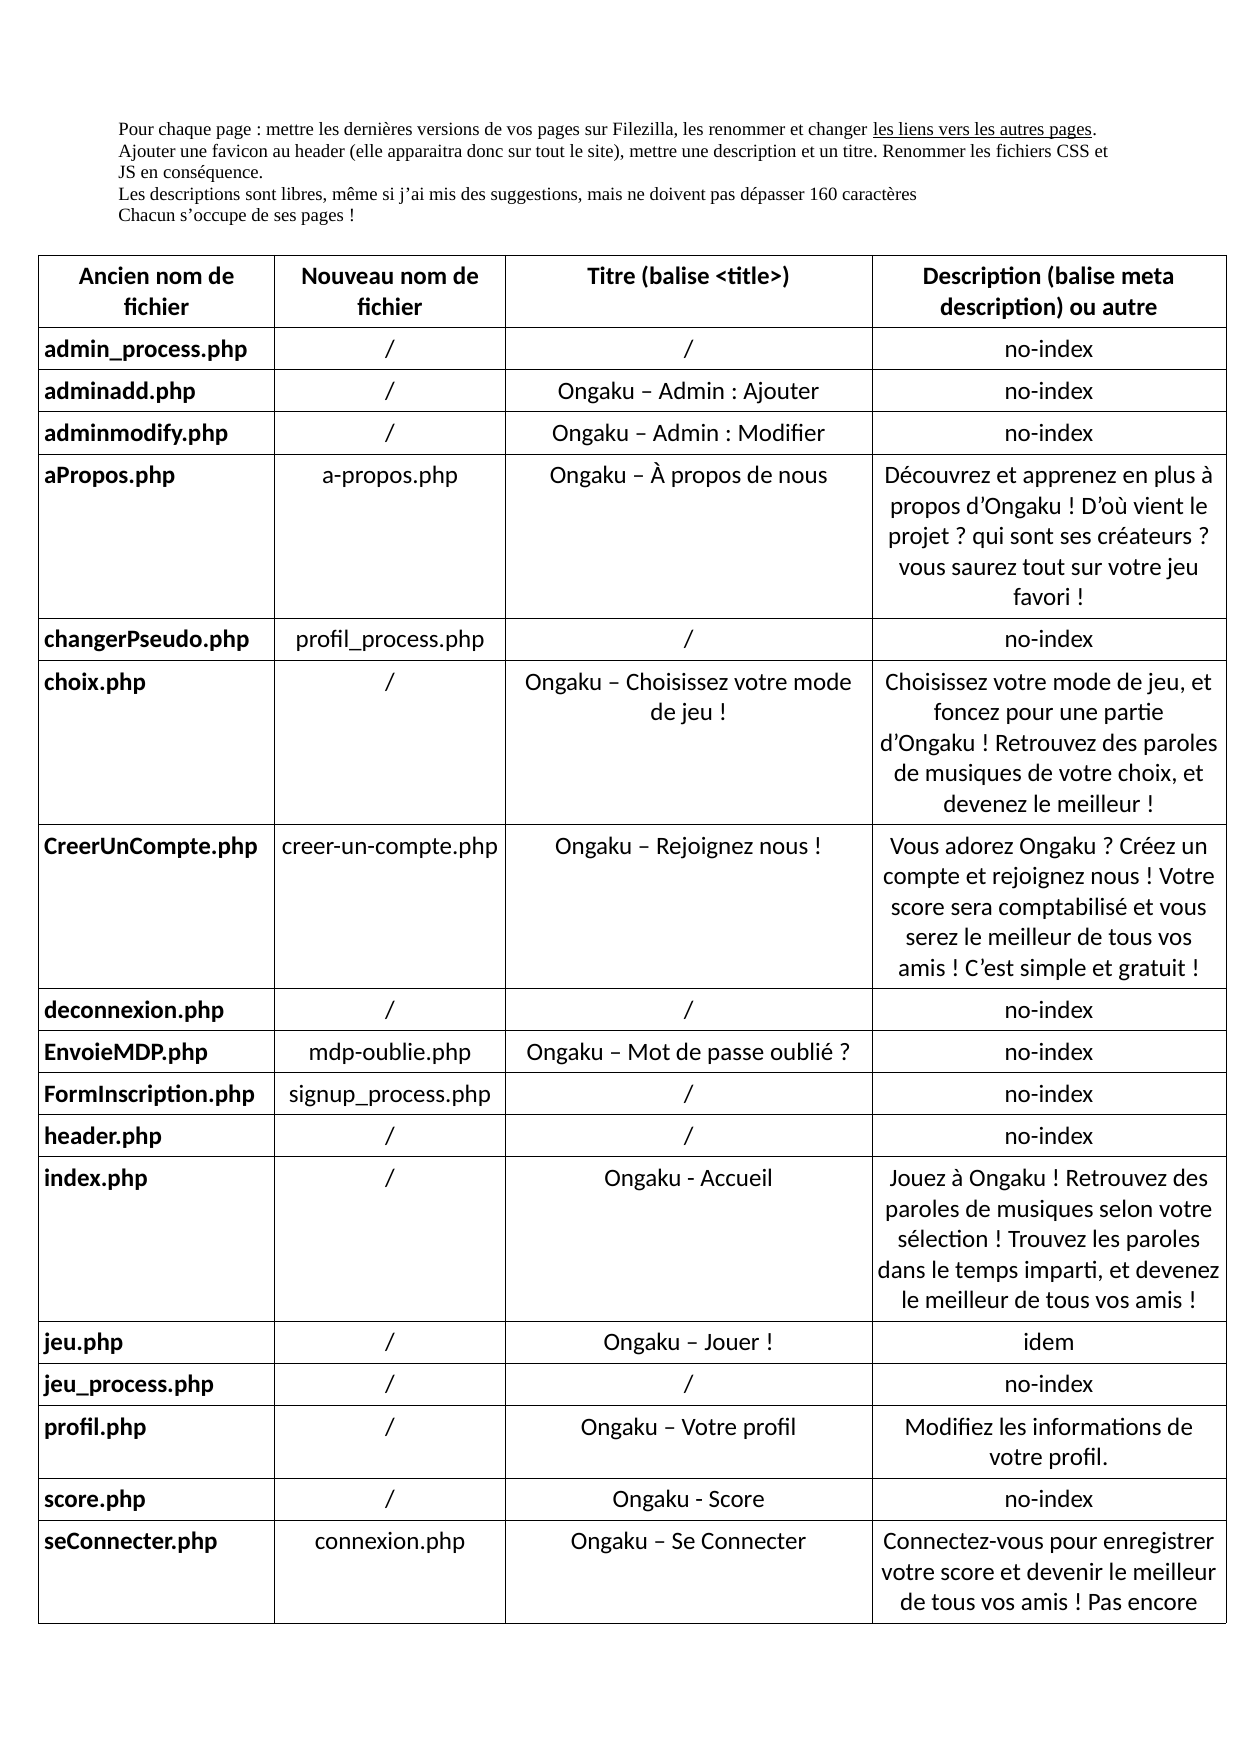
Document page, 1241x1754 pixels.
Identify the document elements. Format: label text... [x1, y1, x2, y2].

table_cell Ongaku – Votre profil [506, 1406, 872, 1477]
table_cell / [275, 661, 505, 824]
table_cell / [275, 989, 505, 1030]
text Les descriptions sont libres, même si j’ai mis des suggestions, mais ne doivent pas dépasser 160 caractères [118, 183, 1122, 204]
table_cell no-index [873, 1115, 1226, 1156]
table_cell / [506, 1364, 872, 1405]
table_cell / [275, 1115, 505, 1156]
table_cell no-index [873, 1031, 1226, 1072]
table_cell / [506, 989, 872, 1030]
table_cell / [506, 619, 872, 660]
table_cell connexion.php [275, 1521, 505, 1623]
table_cell no-index [873, 1073, 1226, 1114]
table_cell header.php [39, 1115, 274, 1156]
table_cell / [275, 328, 505, 369]
table_cell admin_process.php [39, 328, 274, 369]
table_cell EnvoieMDP.php [39, 1031, 274, 1072]
table_cell Ongaku – Choisissez votre mode de jeu ! [506, 661, 872, 824]
table_cell / [275, 412, 505, 453]
table_cell index.php [39, 1157, 274, 1321]
table_cell score.php [39, 1479, 274, 1519]
table_cell a-propos.php [275, 455, 505, 618]
table_cell adminadd.php [39, 370, 274, 411]
table_cell Ongaku - Score [506, 1479, 872, 1519]
table_cell Choisissez votre mode de jeu, et foncez pour une partie d’Ongaku ! Retrouvez des paroles de musiques de votre choix, et devenez le meilleur ! [873, 661, 1226, 824]
table_header Nouveau nom de fichier [275, 256, 505, 327]
table_cell Ongaku – Admin : Ajouter [506, 370, 872, 411]
text Chacun s’occupe de ses pages ! [118, 204, 1122, 226]
table_cell creer-un-compte.php [275, 825, 505, 988]
table_cell Ongaku – Jouer ! [506, 1322, 872, 1363]
table_cell Jouez à Ongaku ! Retrouvez des paroles de musiques selon votre sélection ! Trouvez les paroles dans le temps imparti, et devenez le meilleur de tous vos amis ! [873, 1157, 1226, 1321]
table_cell no-index [873, 370, 1226, 411]
table_cell / [506, 1073, 872, 1114]
table_cell no-index [873, 412, 1226, 453]
table_cell no-index [873, 1479, 1226, 1519]
table_cell / [275, 370, 505, 411]
table_cell no-index [873, 328, 1226, 369]
table_cell / [275, 1364, 505, 1405]
table_cell mdp-oublie.php [275, 1031, 505, 1072]
table_cell jeu.php [39, 1322, 274, 1363]
table_header Titre (balise <title>) [506, 256, 872, 327]
table_cell / [275, 1479, 505, 1519]
table_cell no-index [873, 1364, 1226, 1405]
table_cell Connectez-vous pour enregistrer votre score et devenir le meilleur de tous vos amis ! Pas encore [873, 1521, 1226, 1623]
table_cell profil.php [39, 1406, 274, 1477]
table_cell Modifiez les informations de votre profil. [873, 1406, 1226, 1477]
table_cell Ongaku – Admin : Modifier [506, 412, 872, 453]
table_cell Découvrez et apprenez en plus à propos d’Ongaku ! D’où vient le projet ? qui sont ses créateurs ? vous saurez tout sur votre jeu favori ! [873, 455, 1226, 618]
table_cell / [506, 1115, 872, 1156]
table_cell idem [873, 1322, 1226, 1363]
table_cell seConnecter.php [39, 1521, 274, 1623]
table_cell profil_process.php [275, 619, 505, 660]
table_cell / [275, 1322, 505, 1363]
table_cell Ongaku - Accueil [506, 1157, 872, 1321]
table_cell deconnexion.php [39, 989, 274, 1030]
table_header Ancien nom de fichier [39, 256, 274, 327]
table_cell Ongaku – Se Connecter [506, 1521, 872, 1623]
table_cell / [275, 1157, 505, 1321]
table_cell Ongaku – À propos de nous [506, 455, 872, 618]
table_cell adminmodify.php [39, 412, 274, 453]
table_cell aPropos.php [39, 455, 274, 618]
table_cell jeu_process.php [39, 1364, 274, 1405]
table_cell changerPseudo.php [39, 619, 274, 660]
table_cell no-index [873, 989, 1226, 1030]
table_cell Ongaku – Mot de passe oublié ? [506, 1031, 872, 1072]
table_cell FormInscription.php [39, 1073, 274, 1114]
text Pour chaque page : mettre les dernières versions de vos pages sur Filezilla, les renommer et changer les liens vers les autres pages. Ajouter une favicon au header (elle apparaitra donc sur tout le site), mettre une description et un titre. Renommer les fichiers CSS et JS en conséquence. [118, 118, 1122, 183]
table_cell / [275, 1406, 505, 1477]
table_header Description (balise meta description) ou autre [873, 256, 1226, 327]
table_cell / [506, 328, 872, 369]
table_cell signup_process.php [275, 1073, 505, 1114]
table_cell choix.php [39, 661, 274, 824]
table_cell CreerUnCompte.php [39, 825, 274, 988]
table_cell Vous adorez Ongaku ? Créez un compte et rejoignez nous ! Votre score sera comptabilisé et vous serez le meilleur de tous vos amis ! C’est simple et gratuit ! [873, 825, 1226, 988]
table_cell Ongaku – Rejoignez nous ! [506, 825, 872, 988]
table_cell no-index [873, 619, 1226, 660]
